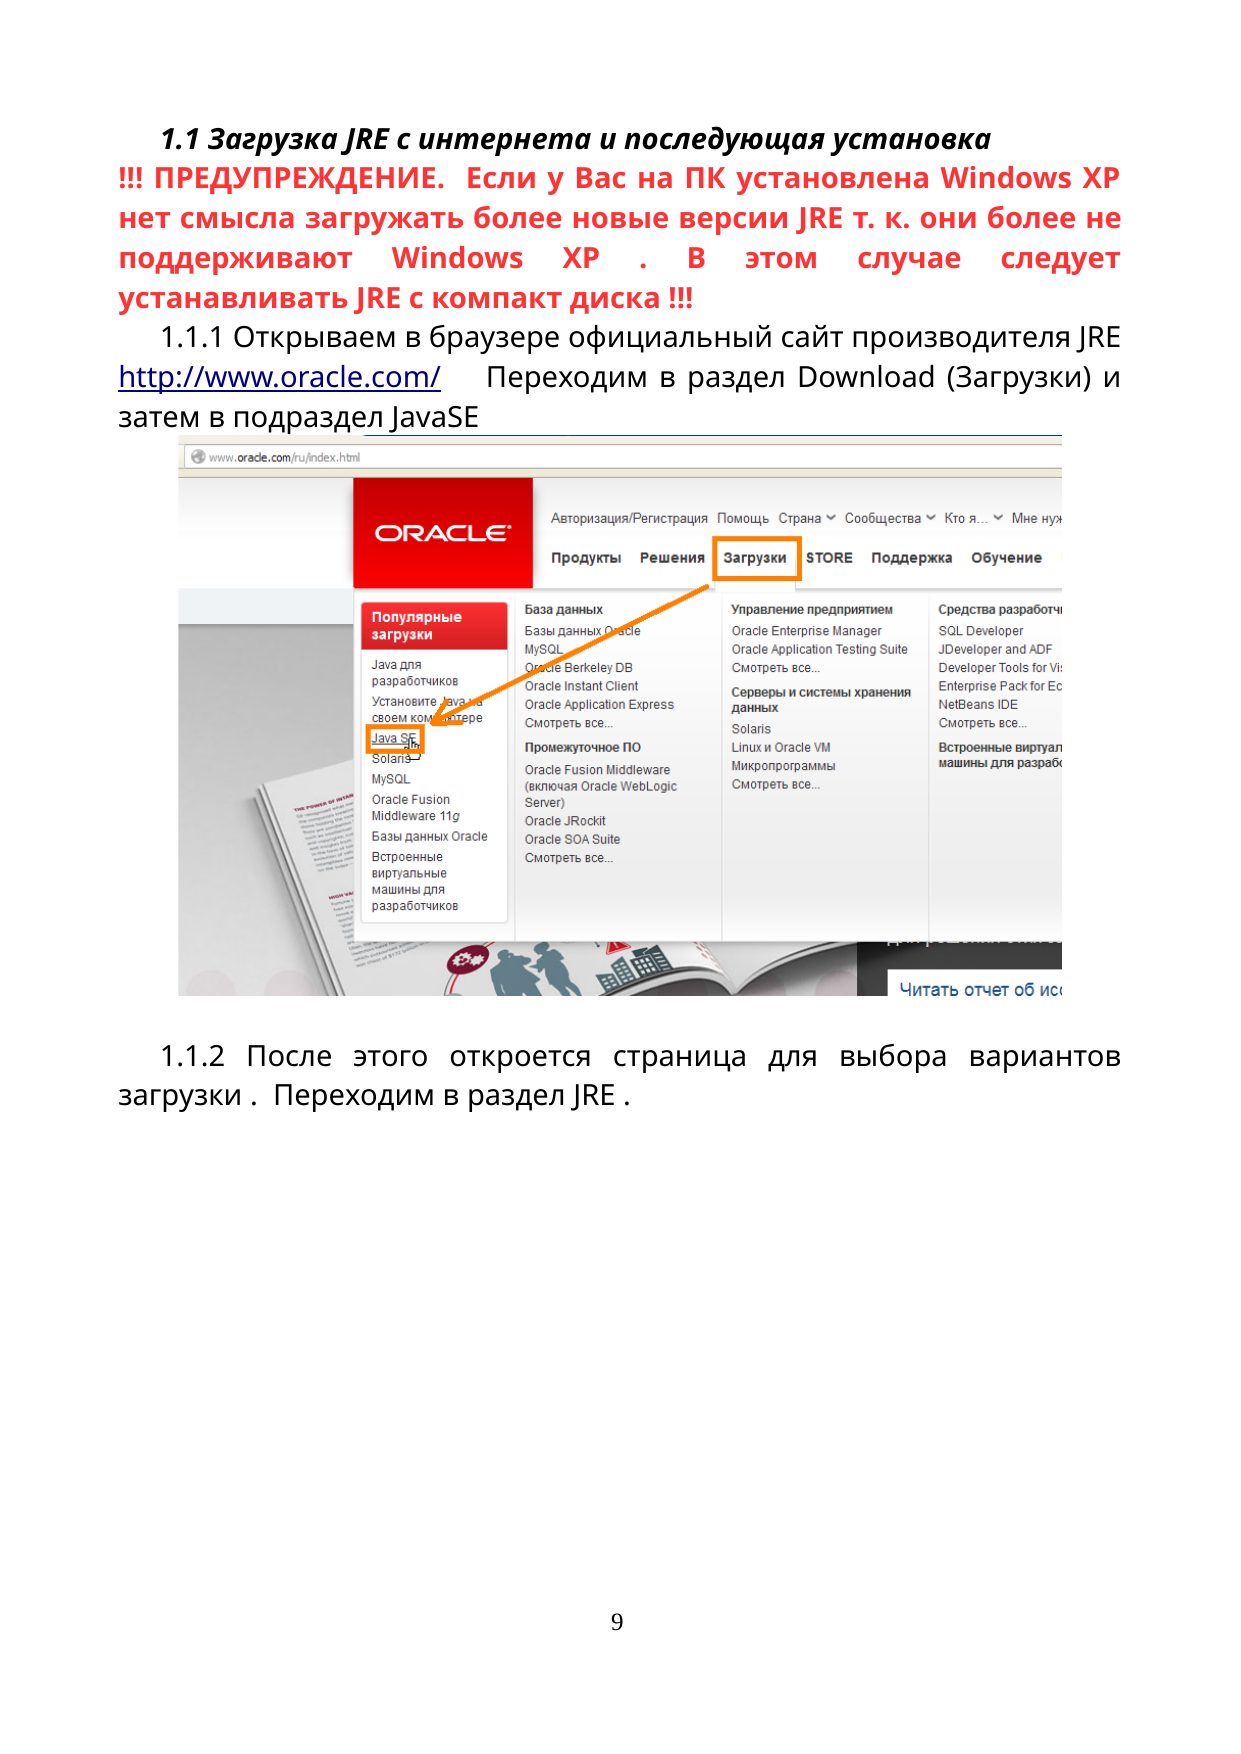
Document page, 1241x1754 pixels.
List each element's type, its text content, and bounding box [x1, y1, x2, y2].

text 1.1.1 Открываем в браузере официальный сайт производителя JRE http://www.oracle.com/ Переходим в раздел Download (Загрузки) и затем в подраздел JavaSE [118, 317, 1122, 436]
picture [178, 435, 1062, 996]
text !!! ПРЕДУПРЕЖДЕНИЕ. Если у Вас на ПК установлена Windows XP нет смысла загружать более новые версии JRE т. к. они более не поддерживают Windows XP . В этом случае следует устанавливать JRE с компакт диска !!! [118, 158, 1122, 317]
text 1.1.2 После этого откроется страница для выбора вариантов загрузки . Переходим в раздел JRE . [118, 1035, 1122, 1114]
text 1.1 Загрузка JRE с интернета и последующая установка [118, 118, 1122, 158]
